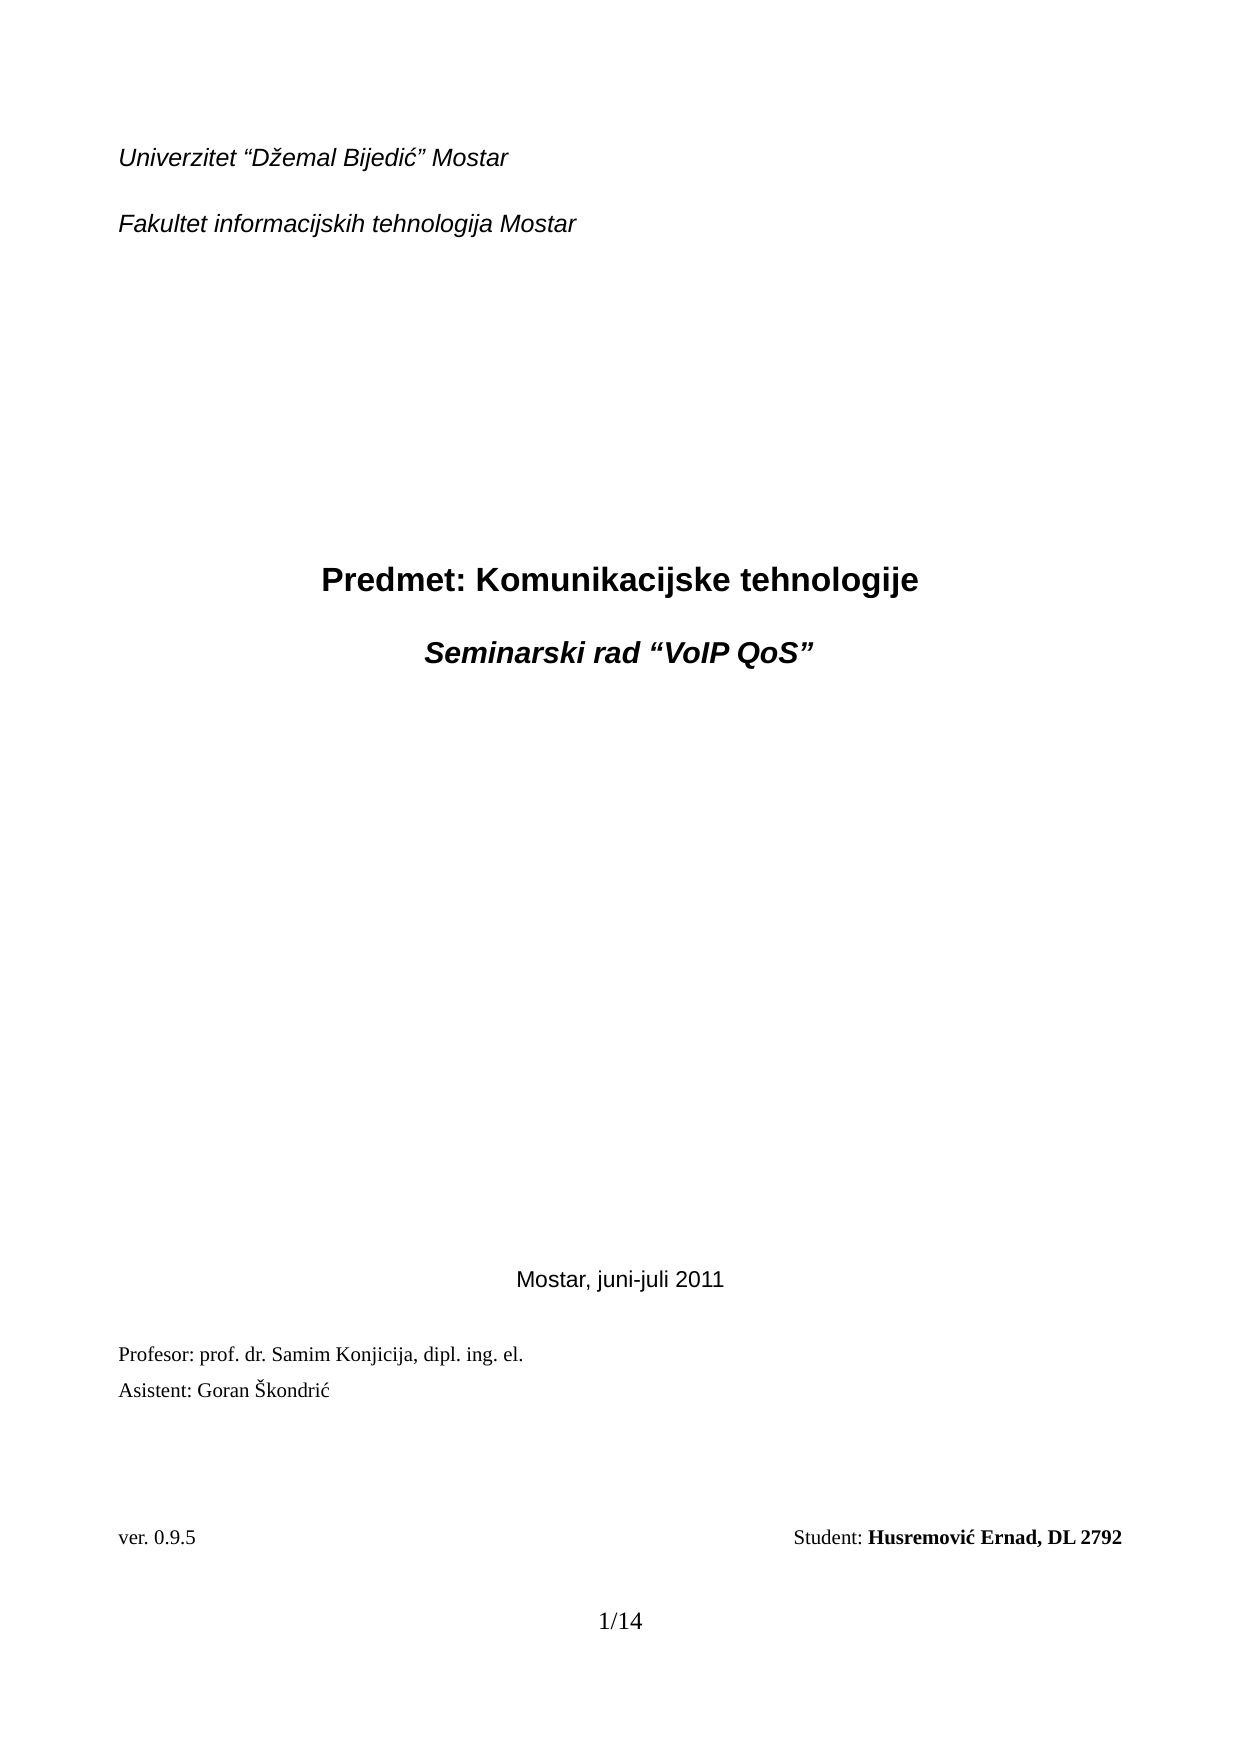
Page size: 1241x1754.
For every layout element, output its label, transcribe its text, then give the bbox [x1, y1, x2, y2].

text Mostar, juni-juli 2011 [118, 1266, 1122, 1293]
text Predmet: Komunikacijske tehnologije [118, 559, 1122, 598]
text Univerzitet “Džemal Bijedić” Mostar [118, 143, 1122, 172]
table_header Student: Husremović Ernad, DL 2792 [620, 1525, 1122, 1561]
text Profesor: prof. dr. Samim Konjicija, dipl. ing. el. [118, 1342, 1122, 1366]
text Seminarski rad “VoIP QoS” [118, 636, 1122, 670]
text Fakultet informacijskih tehnologija Mostar [118, 209, 1122, 238]
text Asistent: Goran Škondrić [118, 1378, 1122, 1402]
table_header ver. 0.9.5 [118, 1525, 620, 1561]
